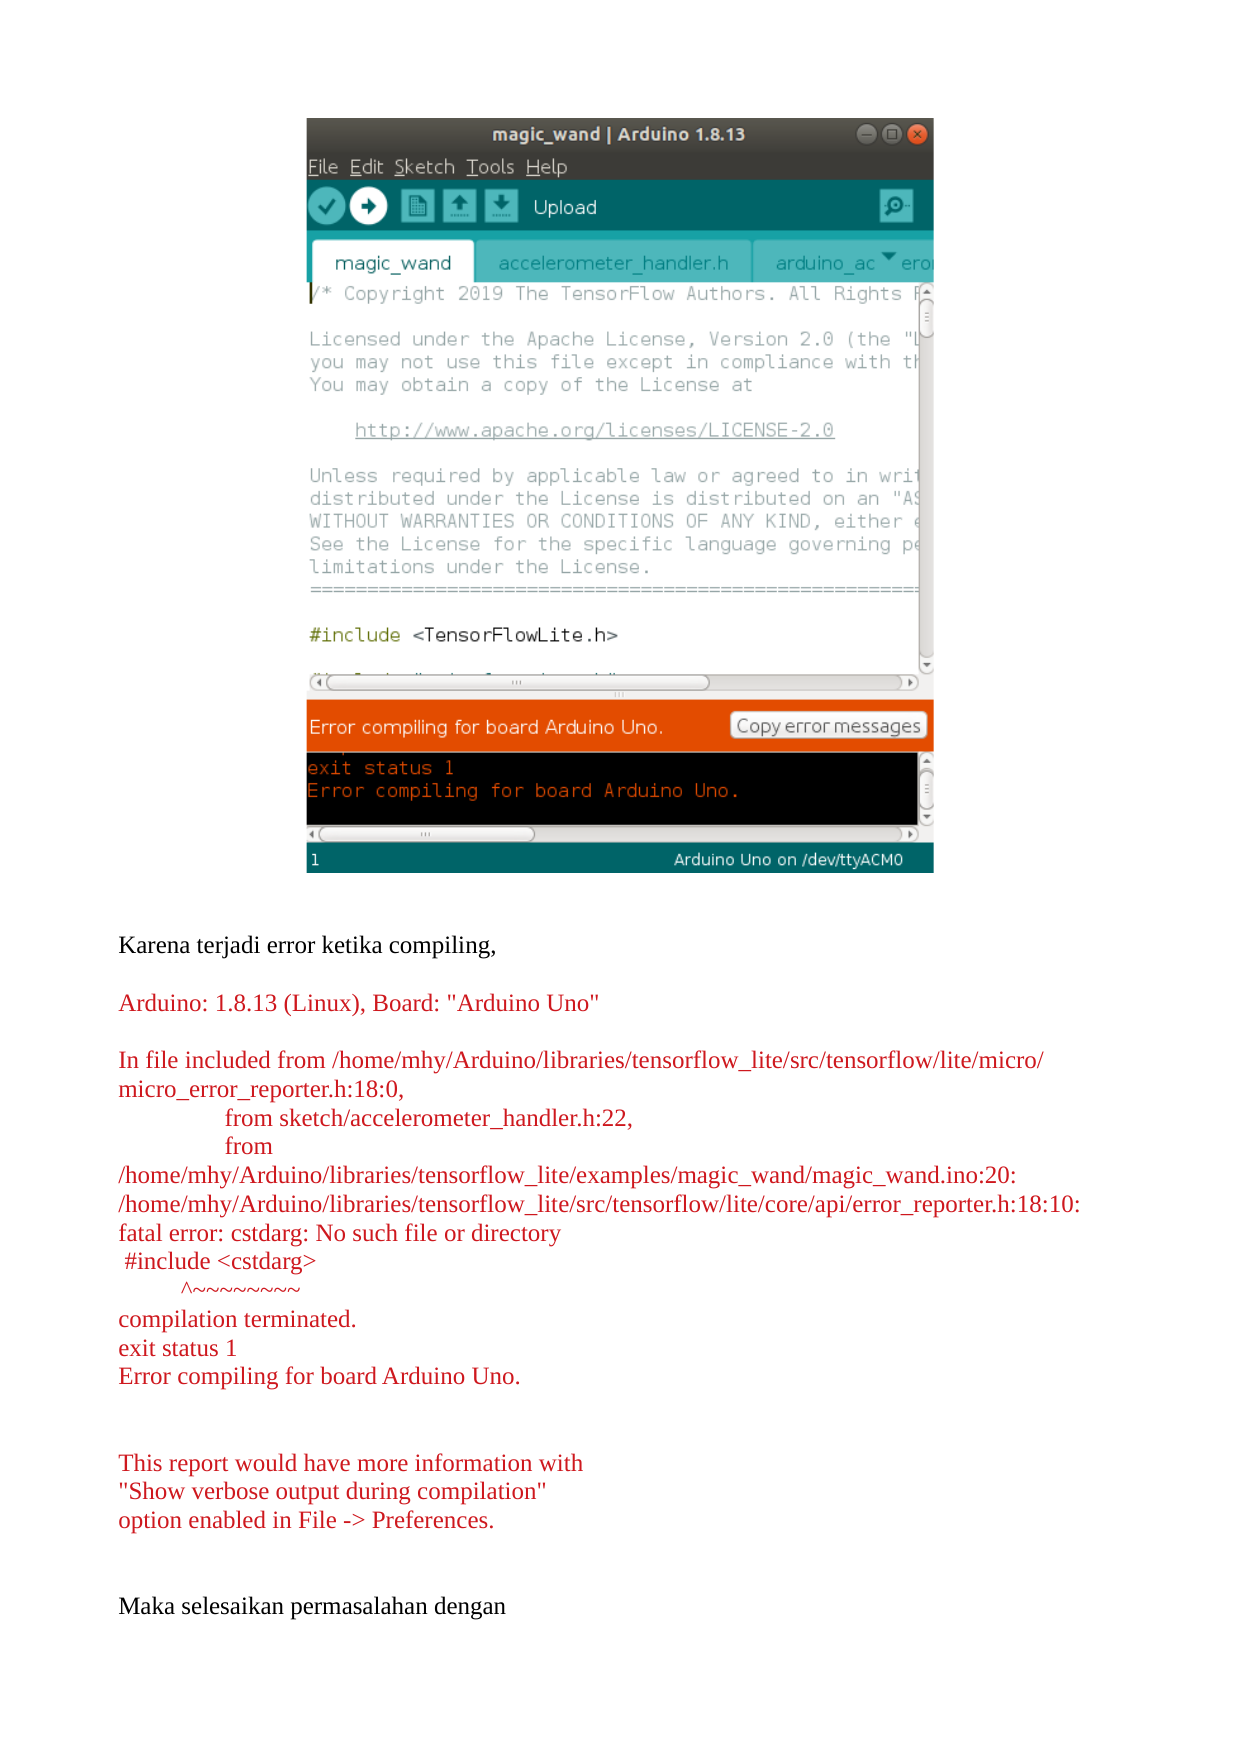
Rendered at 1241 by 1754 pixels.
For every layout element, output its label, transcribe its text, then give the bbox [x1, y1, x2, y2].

text compilation terminated. [118, 1304, 1122, 1333]
text option enabled in File -> Preferences. [118, 1505, 1122, 1534]
text This report would have more information with [118, 1448, 1122, 1476]
text /home/mhy/Arduino/libraries/tensorflow_lite/src/tensorflow/lite/core/api/error_reporter.h:18:10: fatal error: cstdarg: No such file or directory [118, 1189, 1122, 1246]
text ^~~~~~~~~ [118, 1275, 1122, 1304]
text from /home/mhy/Arduino/libraries/tensorflow_lite/examples/magic_wand/magic_wand.ino:20: [118, 1131, 1122, 1189]
text "Show verbose output during compilation" [118, 1476, 1122, 1505]
text Karena terjadi error ketika compiling, [118, 930, 1122, 959]
text Arduino: 1.8.13 (Linux), Board: "Arduino Uno" [118, 988, 1122, 1016]
text #include <cstdarg> [118, 1246, 1122, 1275]
text Error compiling for board Arduino Uno. [118, 1361, 1122, 1390]
text Maka selesaikan permasalahan dengan [118, 1591, 1122, 1620]
text from sketch/accelerometer_handler.h:22, [118, 1103, 1122, 1131]
picture [306, 118, 934, 873]
text exit status 1 [118, 1333, 1122, 1361]
text In file included from /home/mhy/Arduino/libraries/tensorflow_lite/src/tensorflow/lite/micro/micro_error_reporter.h:18:0, [118, 1045, 1122, 1103]
